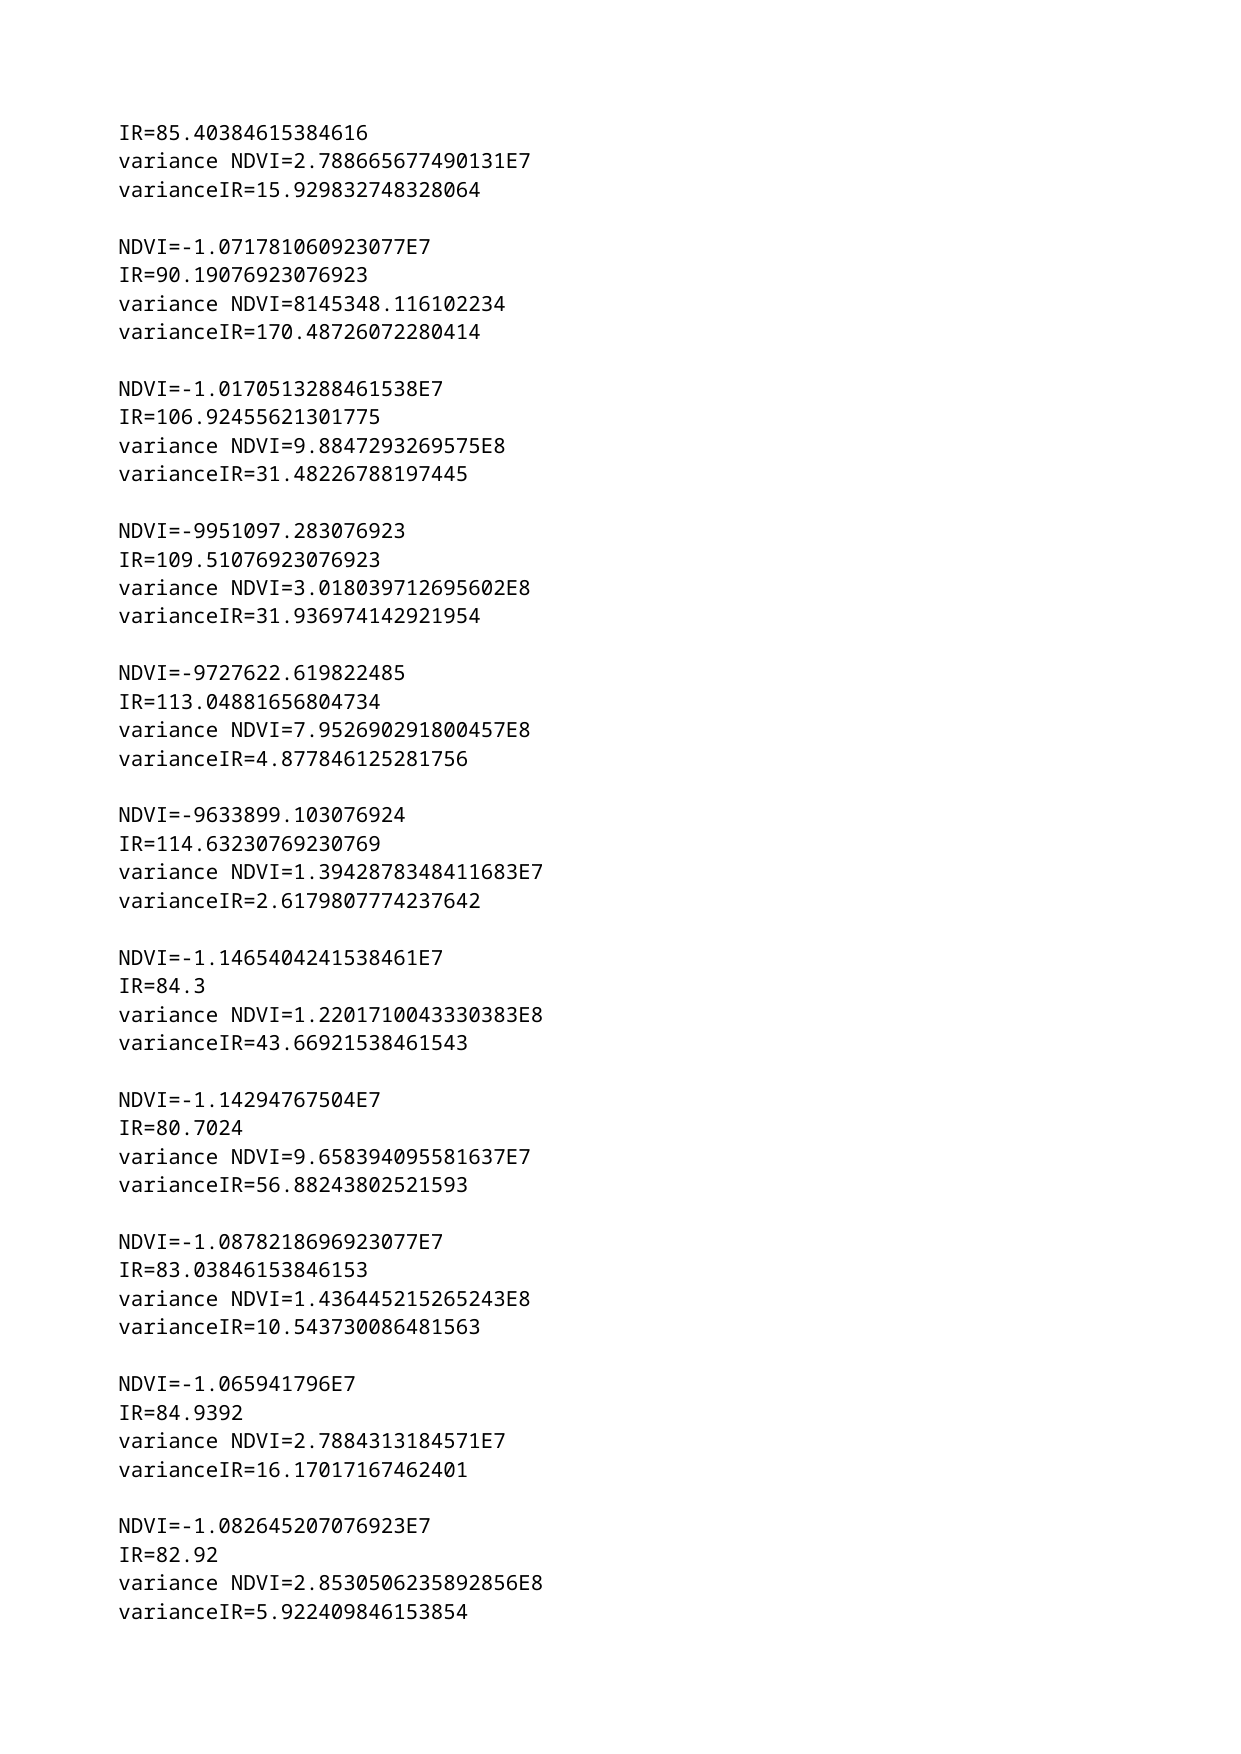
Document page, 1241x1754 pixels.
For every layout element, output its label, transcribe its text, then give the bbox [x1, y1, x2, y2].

text variance NDVI=9.8847293269575E8 [118, 431, 1122, 459]
text variance NDVI=1.2201710043330383E8 [118, 1000, 1122, 1028]
text IR=106.92455621301775 [118, 402, 1122, 431]
text NDVI=-1.0170513288461538E7 [118, 374, 1122, 402]
text varianceIR=15.929832748328064 [118, 175, 1122, 203]
text IR=109.51076923076923 [118, 545, 1122, 573]
text NDVI=-9633899.103076924 [118, 801, 1122, 829]
text varianceIR=16.17017167462401 [118, 1455, 1122, 1483]
text varianceIR=56.88243802521593 [118, 1170, 1122, 1199]
text varianceIR=10.543730086481563 [118, 1312, 1122, 1341]
text IR=90.19076923076923 [118, 260, 1122, 289]
text varianceIR=2.6179807774237642 [118, 886, 1122, 914]
text varianceIR=5.922409846153854 [118, 1597, 1122, 1625]
text variance NDVI=2.8530506235892856E8 [118, 1568, 1122, 1597]
text variance NDVI=1.436445215265243E8 [118, 1284, 1122, 1312]
text NDVI=-1.071781060923077E7 [118, 232, 1122, 260]
text varianceIR=170.48726072280414 [118, 317, 1122, 346]
text IR=82.92 [118, 1540, 1122, 1568]
text NDVI=-1.1465404241538461E7 [118, 943, 1122, 971]
text varianceIR=4.877846125281756 [118, 744, 1122, 772]
text variance NDVI=2.788665677490131E7 [118, 147, 1122, 175]
text NDVI=-9951097.283076923 [118, 516, 1122, 545]
text IR=113.04881656804734 [118, 687, 1122, 715]
text variance NDVI=7.952690291800457E8 [118, 715, 1122, 744]
text variance NDVI=2.7884313184571E7 [118, 1426, 1122, 1455]
text IR=85.40384615384616 [118, 118, 1122, 147]
text variance NDVI=8145348.116102234 [118, 289, 1122, 317]
text variance NDVI=1.3942878348411683E7 [118, 857, 1122, 886]
text NDVI=-9727622.619822485 [118, 658, 1122, 687]
text variance NDVI=3.018039712695602E8 [118, 573, 1122, 602]
text IR=80.7024 [118, 1113, 1122, 1142]
text NDVI=-1.0878218696923077E7 [118, 1227, 1122, 1256]
text IR=83.03846153846153 [118, 1256, 1122, 1284]
text IR=114.63230769230769 [118, 829, 1122, 857]
text IR=84.3 [118, 971, 1122, 1000]
text IR=84.9392 [118, 1398, 1122, 1426]
text NDVI=-1.14294767504E7 [118, 1085, 1122, 1113]
text varianceIR=43.66921538461543 [118, 1028, 1122, 1057]
text varianceIR=31.936974142921954 [118, 602, 1122, 630]
text NDVI=-1.065941796E7 [118, 1369, 1122, 1398]
text varianceIR=31.48226788197445 [118, 459, 1122, 488]
text NDVI=-1.082645207076923E7 [118, 1512, 1122, 1540]
text variance NDVI=9.658394095581637E7 [118, 1142, 1122, 1170]
